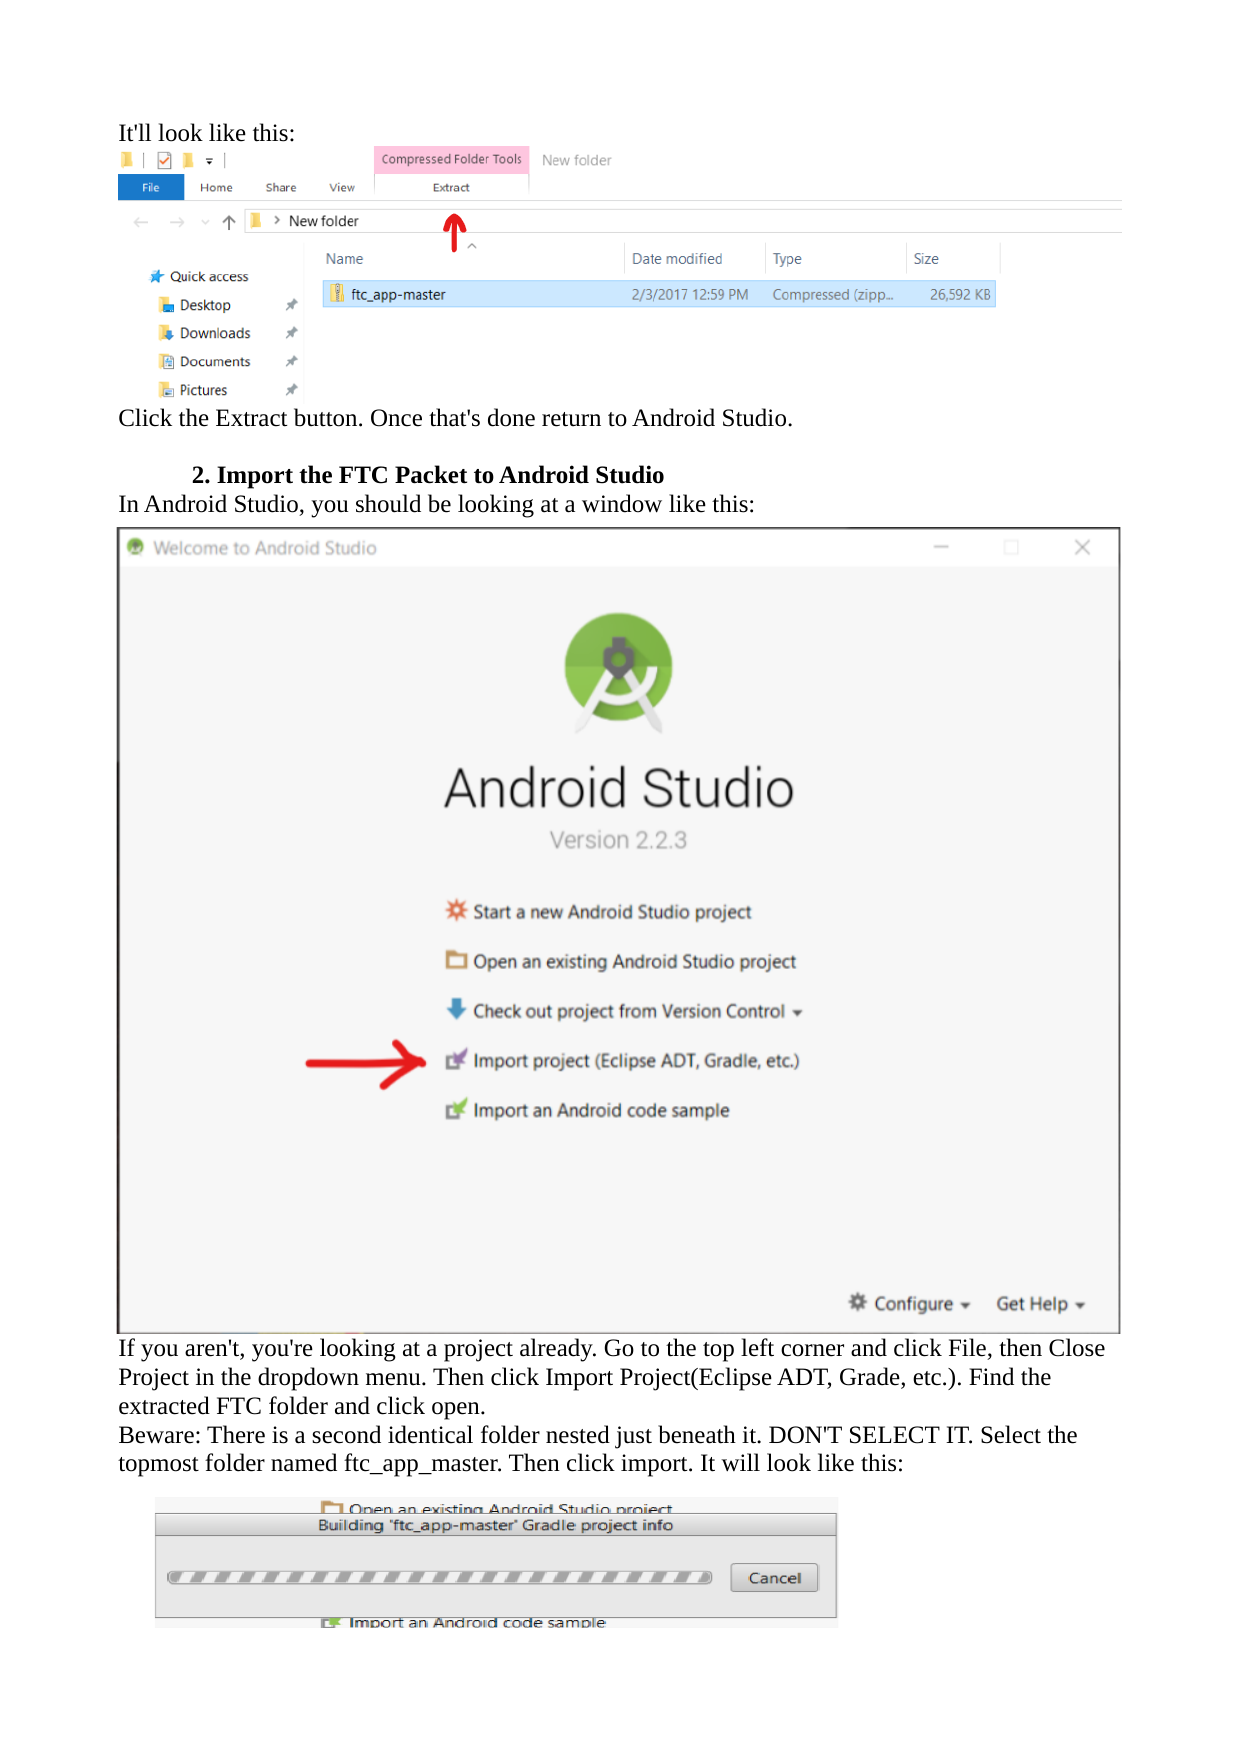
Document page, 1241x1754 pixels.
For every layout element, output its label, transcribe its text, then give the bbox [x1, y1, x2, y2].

text Click the Extract button. Once that's done return to Android Studio. [118, 404, 1122, 432]
text 2. Import the FTC Packet to Android Studio [118, 461, 1122, 489]
text If you aren't, you're looking at a project already. Go to the top left corner and click File, then Close Project in the dropdown menu. Then click Import Project(Eclipse ADT, Grade, etc.). Find the extracted FTC folder and click open. [118, 518, 1122, 1420]
picture [118, 146, 1122, 404]
picture [154, 1497, 839, 1628]
picture [116, 527, 1121, 1334]
text It'll look like this: [118, 118, 1122, 146]
text In Android Studio, you should be looking at a window like this: [118, 489, 1122, 518]
text Beware: There is a second identical folder nested just beneath it. DON'T SELECT IT. Select the topmost folder named ftc_app_master. Then click import. It will look like this: [118, 1420, 1122, 1477]
